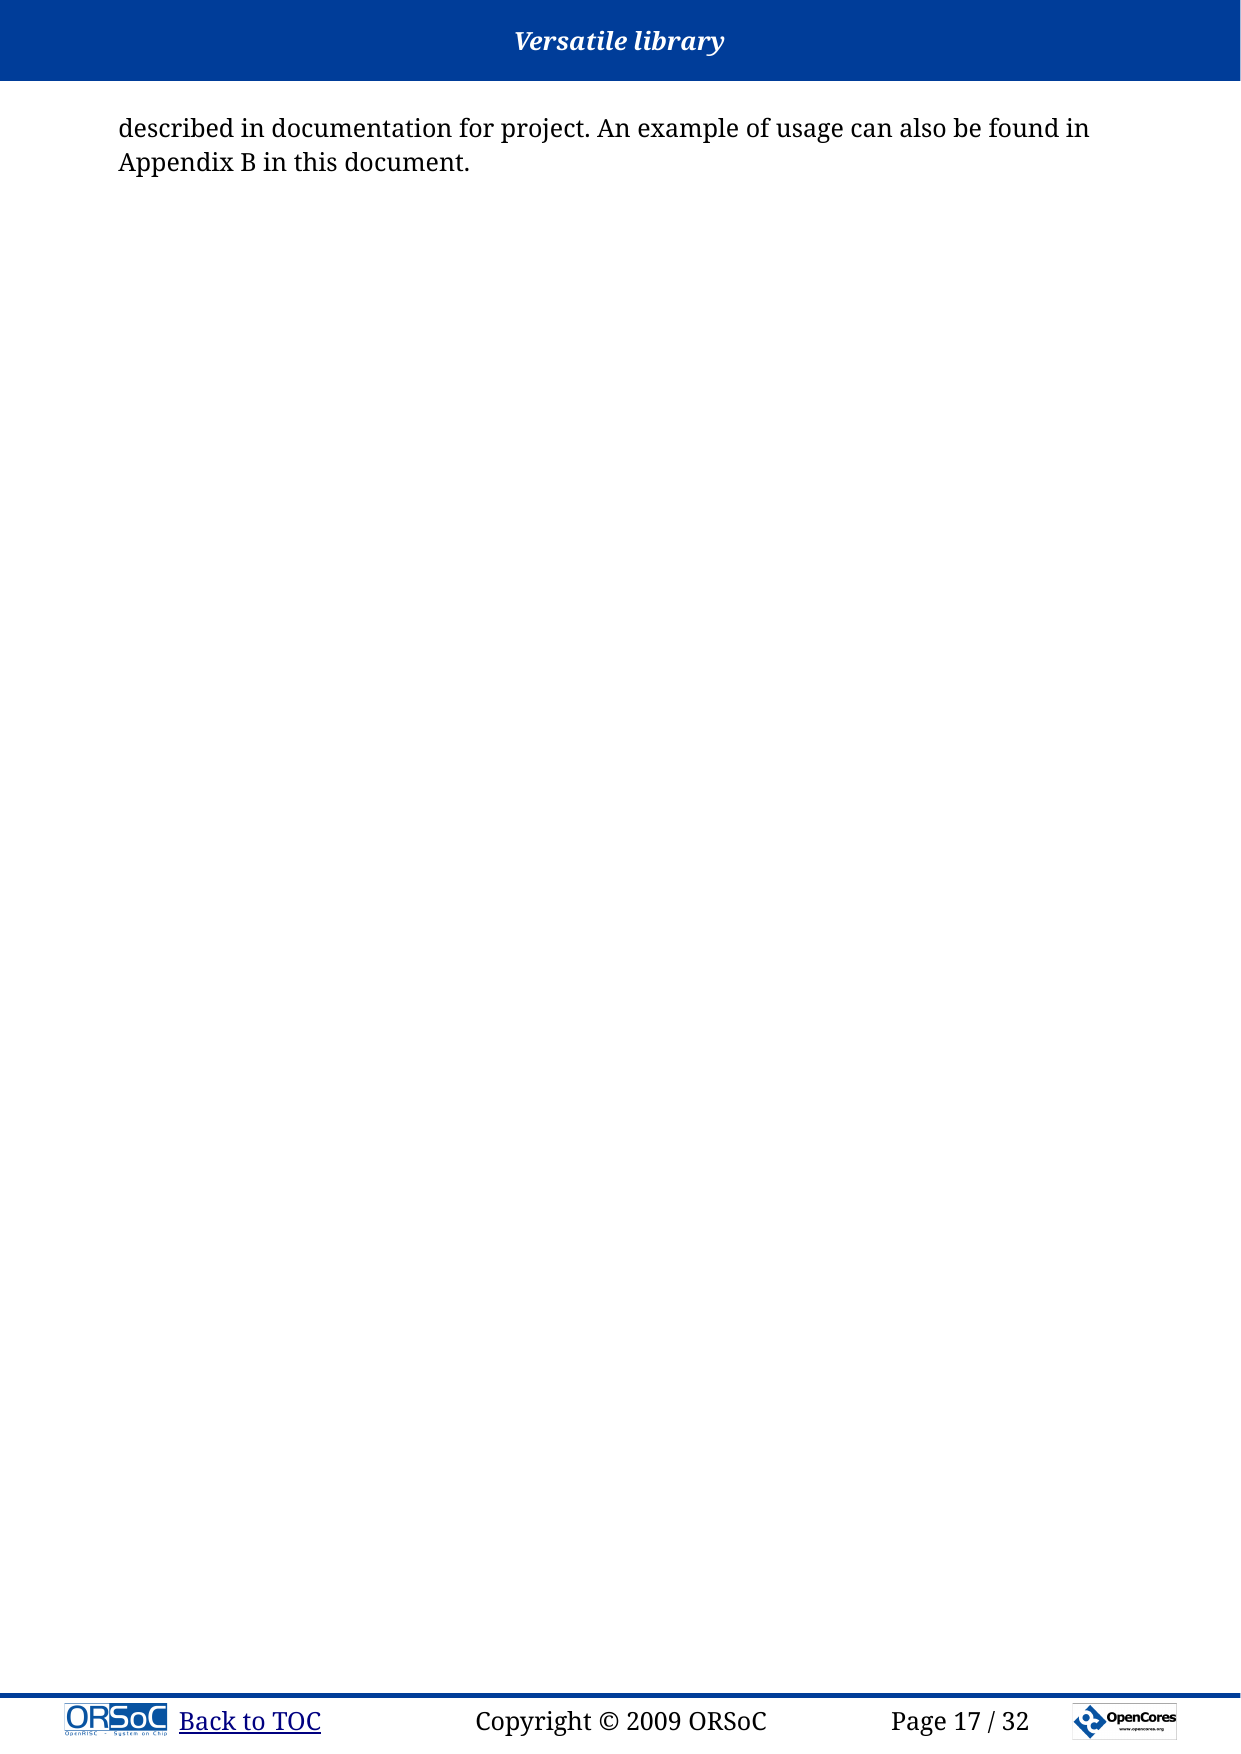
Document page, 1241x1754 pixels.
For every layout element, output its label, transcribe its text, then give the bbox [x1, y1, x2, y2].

picture [1072, 1703, 1177, 1740]
picture [64, 1703, 168, 1736]
text described in documentation for project. An example of usage can also be found in Appendix B in this document. [118, 111, 1122, 179]
